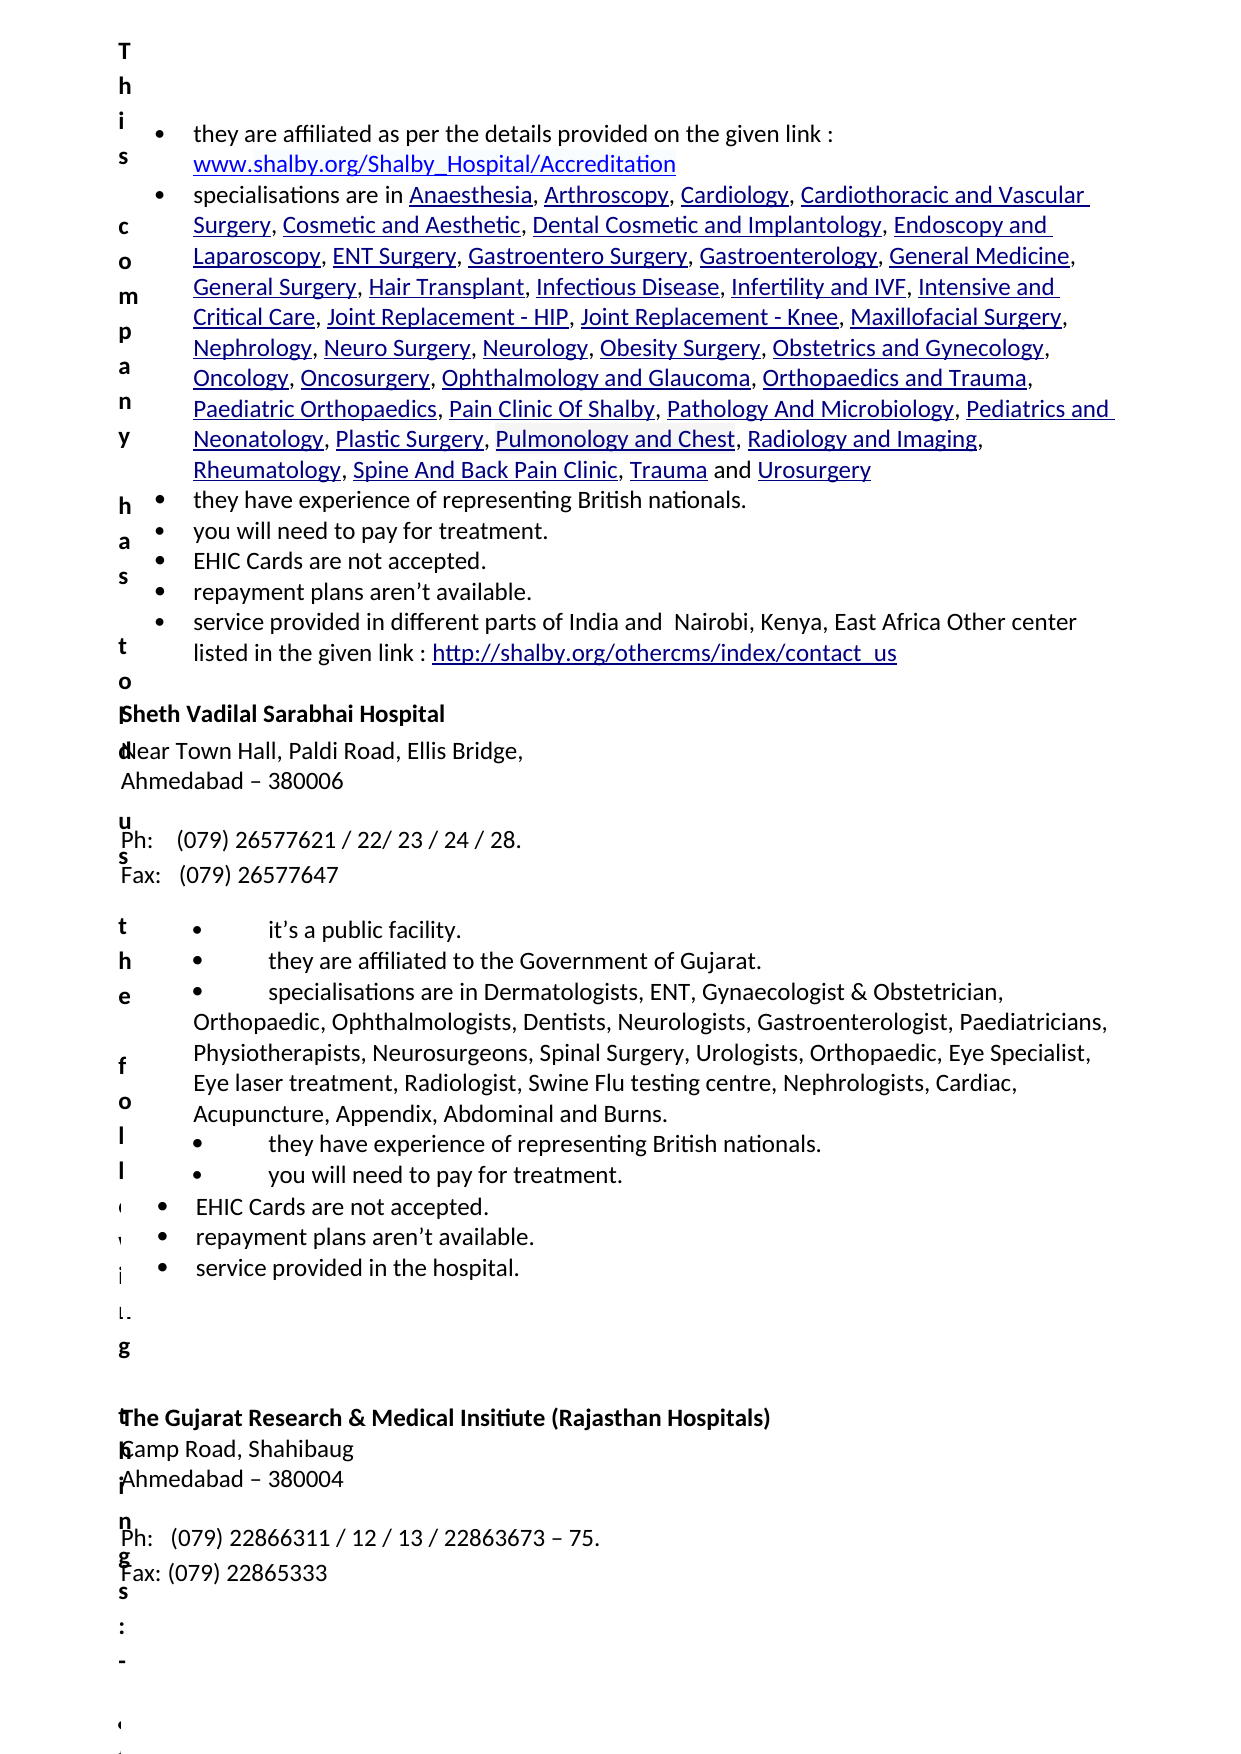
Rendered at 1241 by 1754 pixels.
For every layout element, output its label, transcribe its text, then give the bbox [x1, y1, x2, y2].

list service provided in the hospital. [158, 1252, 1179, 1282]
text The Gujarat Research & Medical Insitiute (Rajasthan Hospitals) [121, 1402, 1122, 1433]
list EHIC Cards are not accepted. [158, 1191, 1179, 1221]
list it’s a public facility. [193, 915, 1122, 945]
list service provided in different parts of India and Nairobi, Kenya, East Africa Other center listed in the given link : http://shalby.org/othercms/index/contact_us [156, 606, 1122, 667]
list repayment plans aren’t available. [156, 576, 1122, 606]
text Near Town Hall, Paldi Road, Ellis Bridge, [121, 735, 1122, 765]
text Ahmedabad – 380004 [121, 1463, 1122, 1522]
list specialisations are in Dermatologists, ENT, Gynaecologist & Obstetrician, Orthopaedic, Ophthalmologists, Dentists, Neurologists, Gastroenterologist, Paediatricians, Physiotherapists, Neurosurgeons, Spinal Surgery, Urologists, Orthopaedic, Eye Specialist, Eye laser treatment, Radiologist, Swine Flu testing centre, Nephrologists, Cardiac, Acupuncture, Appendix, Abdominal and Burns. [193, 976, 1122, 1128]
list repayment plans aren’t available. [158, 1221, 1179, 1252]
list specialisations are in Anaesthesia, Arthroscopy, Cardiology, Cardiothoracic and Vascular Surgery, Cosmetic and Aesthetic, Dental Cosmetic and Implantology, Endoscopy and Laparoscopy, ENT Surgery, Gastroentero Surgery, Gastroenterology, General Medicine, General Surgery, Hair Transplant, Infectious Disease, Infertility and IVF, Intensive and Critical Care, Joint Replacement - HIP, Joint Replacement - Knee, Maxillofacial Surgery, Nephrology, Neuro Surgery, Neurology, Obesity Surgery, Obstetrics and Gynecology, Oncology, Oncosurgery, Ophthalmology and Glaucoma, Orthopaedics and Trauma, Paediatric Orthopaedics, Pain Clinic Of Shalby, Pathology And Microbiology, Pediatrics and Neonatology, Plastic Surgery, Pulmonology and Chest, Radiology and Imaging, Rheumatology, Spine And Back Pain Clinic, Trauma and Urosurgery [156, 179, 1122, 484]
text Ph: (079) 26577621 / 22/ 23 / 24 / 28. Fax: (079) 26577647 [121, 824, 1122, 889]
list you will need to pay for treatment. [156, 515, 1122, 545]
text Ahmedabad – 380006 [121, 765, 1122, 824]
list you will need to pay for treatment. [193, 1159, 1122, 1189]
text Ph: (079) 22866311 / 12 / 13 / 22863673 – 75. Fax: (079) 22865333 [121, 1522, 1122, 1587]
list you will need to pay for treatment. [121, 1191, 1179, 1317]
list they are affiliated as per the details provided on the given link : www.shalby.org/Shalby_Hospital/Accreditation [156, 118, 1122, 179]
text Camp Road, Shahibaug [121, 1433, 1122, 1463]
text Sheth Vadilal Sarabhai Hospital [121, 698, 1122, 728]
list EHIC Cards are not accepted. [156, 545, 1122, 576]
list they have experience of representing British nationals. [193, 1128, 1122, 1159]
list they are affiliated to the Government of Gujarat. [193, 945, 1122, 976]
list they have experience of representing British nationals. [156, 484, 1122, 515]
